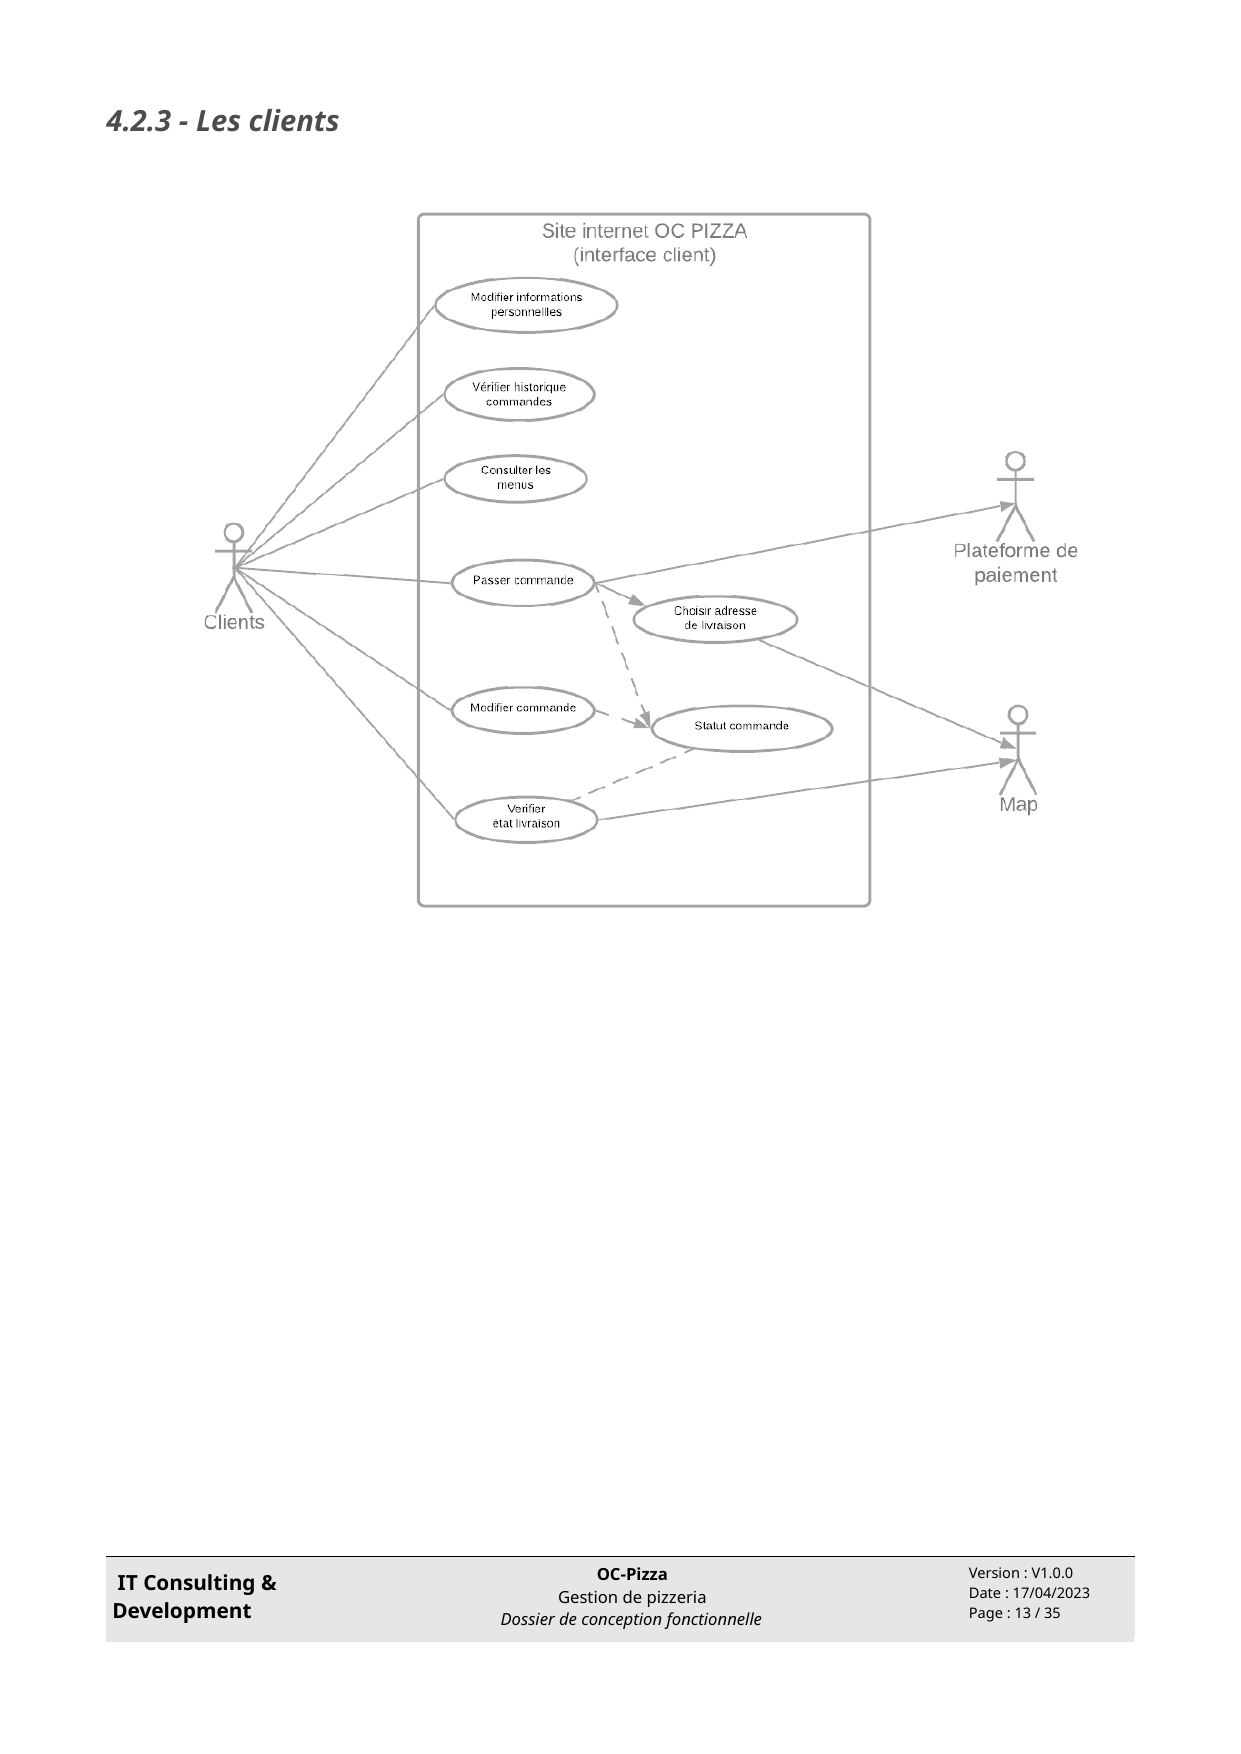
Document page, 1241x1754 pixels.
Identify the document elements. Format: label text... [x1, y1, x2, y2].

subtitle Les clients [106, 100, 1134, 140]
picture [106, 177, 1146, 942]
